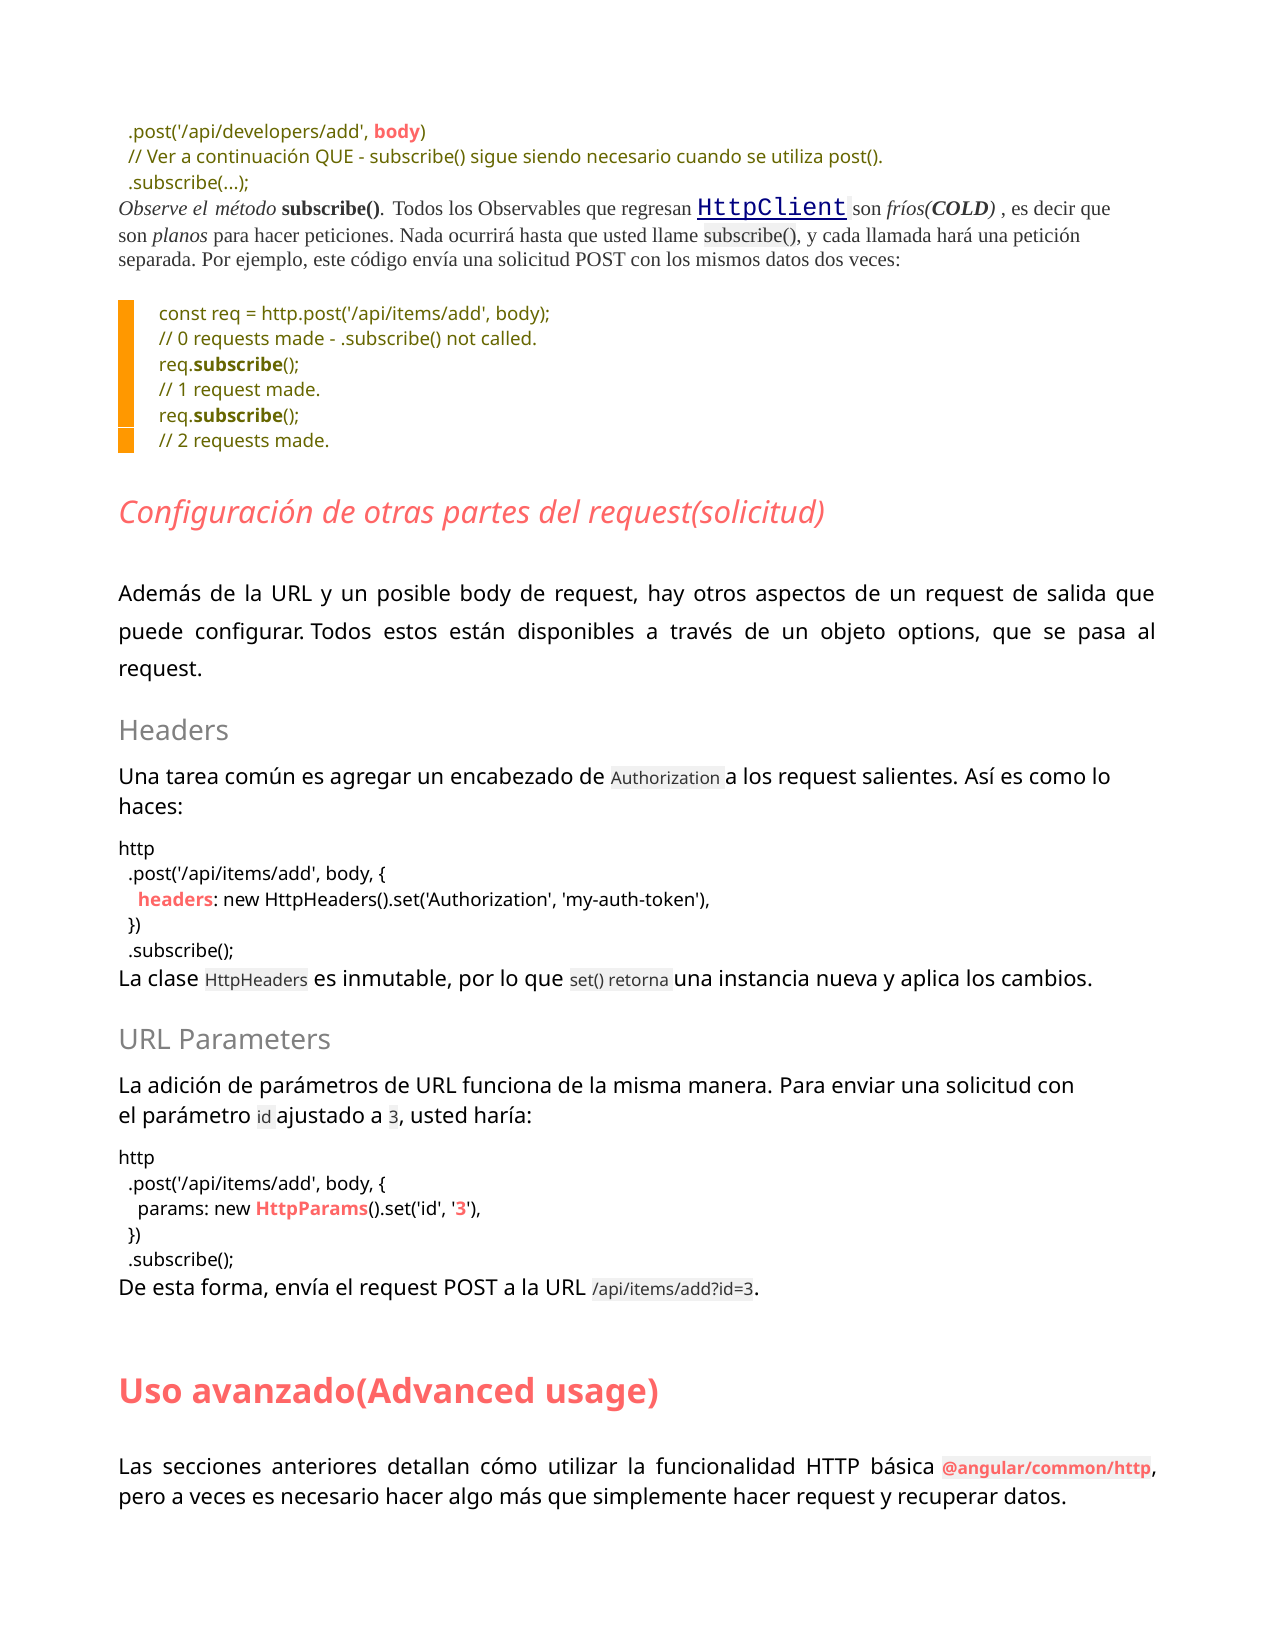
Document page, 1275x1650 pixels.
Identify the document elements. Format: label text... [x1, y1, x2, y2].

subtitle Configuración de otras partes del request(solicitud) [118, 491, 1157, 533]
subtitle Headers [118, 710, 1157, 748]
text .post('/api/items/add', body, { [118, 1170, 1157, 1196]
text // 2 requests made. [119, 427, 1157, 453]
text .subscribe(); [118, 1247, 1157, 1272]
text .subscribe(); [118, 937, 1157, 963]
text }) [118, 912, 1157, 937]
text Las secciones anteriores detallan cómo utilizar la funcionalidad HTTP básica @angular/common/http, pero a veces es necesario hacer algo más que simplemente hacer request y recuperar datos. [118, 1451, 1157, 1511]
text const req = http.post('/api/items/add', body); [134, 300, 1157, 325]
text http [118, 835, 1157, 861]
text }) [118, 1221, 1157, 1247]
text req.subscribe(); [134, 402, 1157, 427]
text Observe el método subscribe(). Todos los Observables que regresan HttpClient son fríos(COLD) , es decir que son planos para hacer peticiones. Nada ocurrirá hasta que usted llame subscribe(), y cada llamada hará una petición separada. Por ejemplo, este código envía una solicitud POST con los mismos datos dos veces: [118, 195, 1157, 271]
text req.subscribe(); [134, 351, 1157, 376]
text .subscribe(...); [118, 169, 1157, 195]
text params: new HttpParams().set('id', '3'), [118, 1196, 1157, 1221]
text http [118, 1145, 1157, 1170]
text headers: new HttpHeaders().set('Authorization', 'my-auth-token'), [118, 886, 1157, 912]
subtitle URL Parameters [118, 1020, 1157, 1058]
text .post('/api/items/add', body, { [118, 861, 1157, 886]
text Una tarea común es agregar un encabezado de Authorization a los request salientes. Así es como lo haces: [118, 761, 1157, 821]
text Además de la URL y un posible body de request, hay otros aspectos de un request de salida que puede configurar. Todos estos están disponibles a través de un objeto options, que se pasa al request. [118, 571, 1157, 683]
text // Ver a continuación QUE - subscribe() sigue siendo necesario cuando se utiliza post(). [118, 144, 1157, 169]
text // 1 request made. [134, 376, 1157, 402]
text De esta forma, envía el request POST a la URL /api/items/add?id=3. [118, 1272, 1157, 1302]
text .post('/api/developers/add', body) [118, 118, 1157, 144]
text La adición de parámetros de URL funciona de la misma manera. Para enviar una solicitud con el parámetro id ajustado a 3, usted haría: [118, 1071, 1157, 1130]
text La clase HttpHeaders es inmutable, por lo que set() retorna una instancia nueva y aplica los cambios. [118, 963, 1157, 993]
text // 0 requests made - .subscribe() not called. [134, 325, 1157, 351]
subtitle Uso avanzado(Advanced usage) [118, 1367, 1157, 1413]
